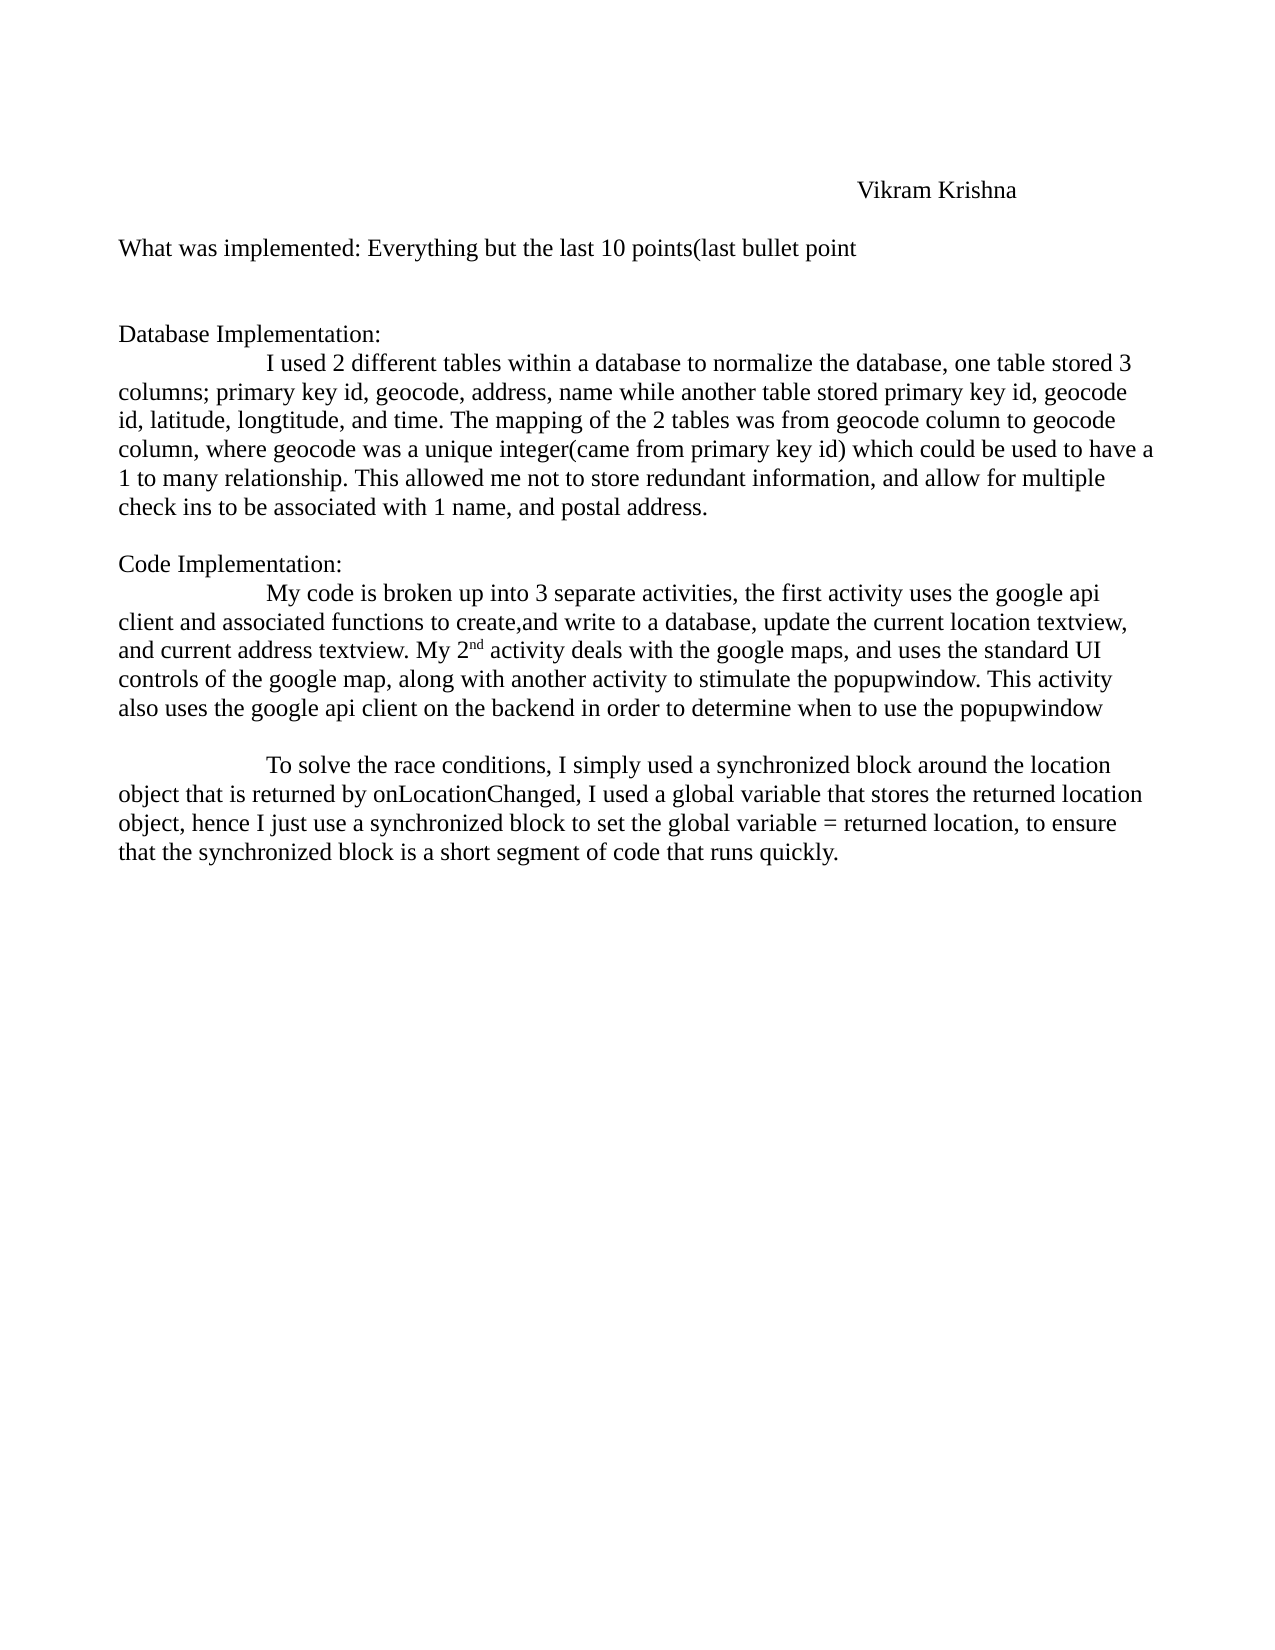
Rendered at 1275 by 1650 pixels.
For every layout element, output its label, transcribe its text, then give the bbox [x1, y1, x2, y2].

text I used 2 different tables within a database to normalize the database, one table stored 3 columns; primary key id, geocode, address, name while another table stored primary key id, geocode id, latitude, longtitude, and time. The mapping of the 2 tables was from geocode column to geocode column, where geocode was a unique integer(came from primary key id) which could be used to have a 1 to many relationship. This allowed me not to store redundant information, and allow for multiple check ins to be associated with 1 name, and postal address. [118, 348, 1157, 521]
text Vikram Krishna [118, 176, 1157, 204]
text Database Implementation: [118, 319, 1157, 348]
text My code is broken up into 3 separate activities, the first activity uses the google api client and associated functions to create,and write to a database, update the current location textview, and current address textview. My 2nd activity deals with the google maps, and uses the standard UI controls of the google map, along with another activity to stimulate the popupwindow. This activity also uses the google api client on the backend in order to determine when to use the popupwindow [118, 578, 1157, 722]
text To solve the race conditions, I simply used a synchronized block around the location object that is returned by onLocationChanged, I used a global variable that stores the returned location object, hence I just use a synchronized block to set the global variable = returned location, to ensure that the synchronized block is a short segment of code that runs quickly. [118, 751, 1157, 866]
text Code Implementation: [118, 549, 1157, 578]
text What was implemented: Everything but the last 10 points(last bullet point [118, 233, 1157, 262]
